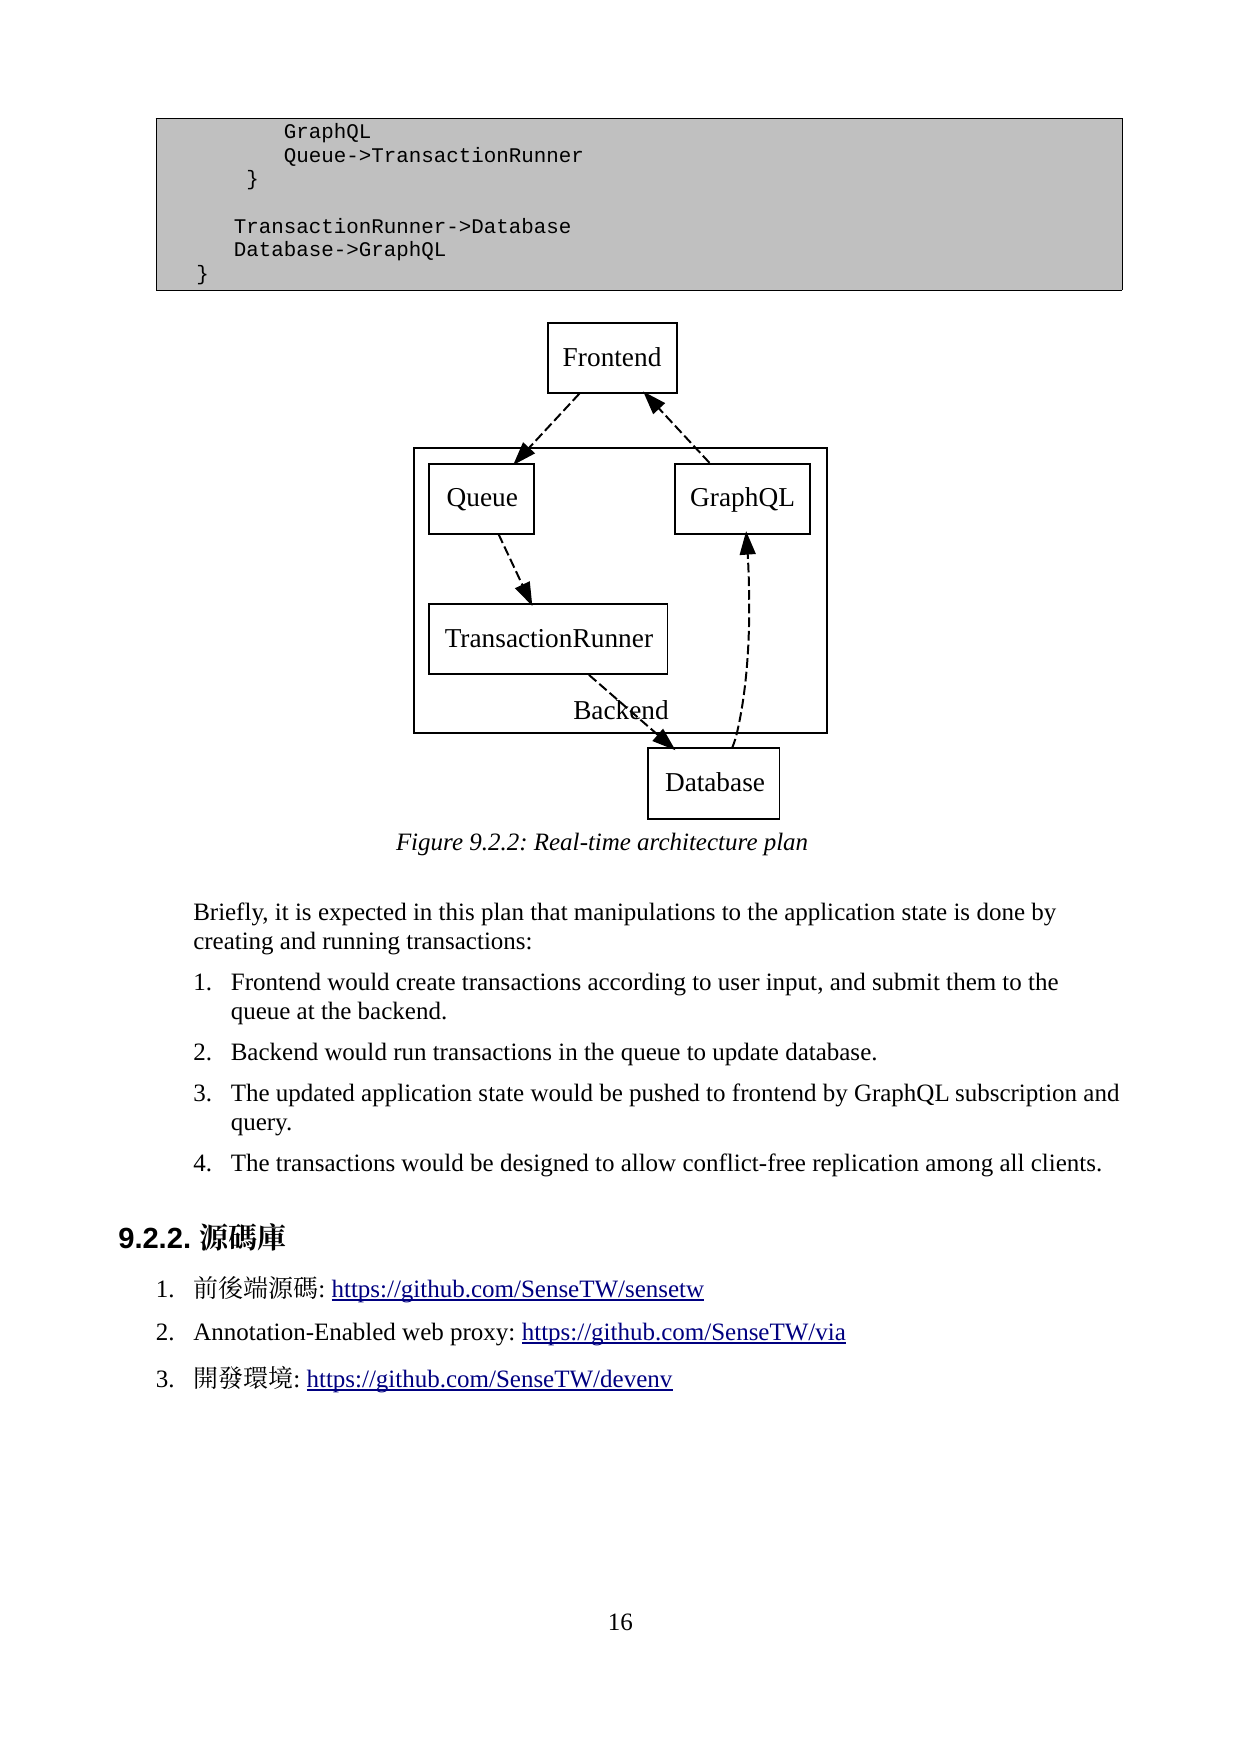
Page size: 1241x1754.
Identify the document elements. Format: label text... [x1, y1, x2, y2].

list Figure 9.2.2: Real-time architecture plan [389, 314, 851, 856]
list TransactionRunner->Database [157, 213, 1122, 236]
list 前後端源碼: https://github.com/SenseTW/sensetw [156, 1269, 1122, 1305]
list } [157, 165, 1122, 189]
subtitle 源碼庫 [118, 1215, 1122, 1257]
list } [157, 260, 1122, 290]
list GraphQL [157, 119, 1122, 142]
list Database->GraphQL [157, 236, 1122, 260]
list Annotation-Enabled web proxy: https://github.com/SenseTW/via [156, 1317, 1122, 1346]
list The updated application state would be pushed to frontend by GraphQL subscription and query. [193, 1078, 1122, 1136]
list 開發環境: https://github.com/SenseTW/devenv [156, 1359, 1122, 1395]
list The transactions would be designed to allow conflict-free replication among all clients. [193, 1148, 1122, 1177]
list Backend would run transactions in the queue to update database. [193, 1037, 1122, 1066]
list Frontend would create transactions according to user input, and submit them to the queue at the backend. [193, 967, 1122, 1025]
list Queue->TransactionRunner [157, 142, 1122, 165]
list Briefly, it is expected in this plan that manipulations to the application state is done by creating and running transactions: [156, 897, 1122, 955]
